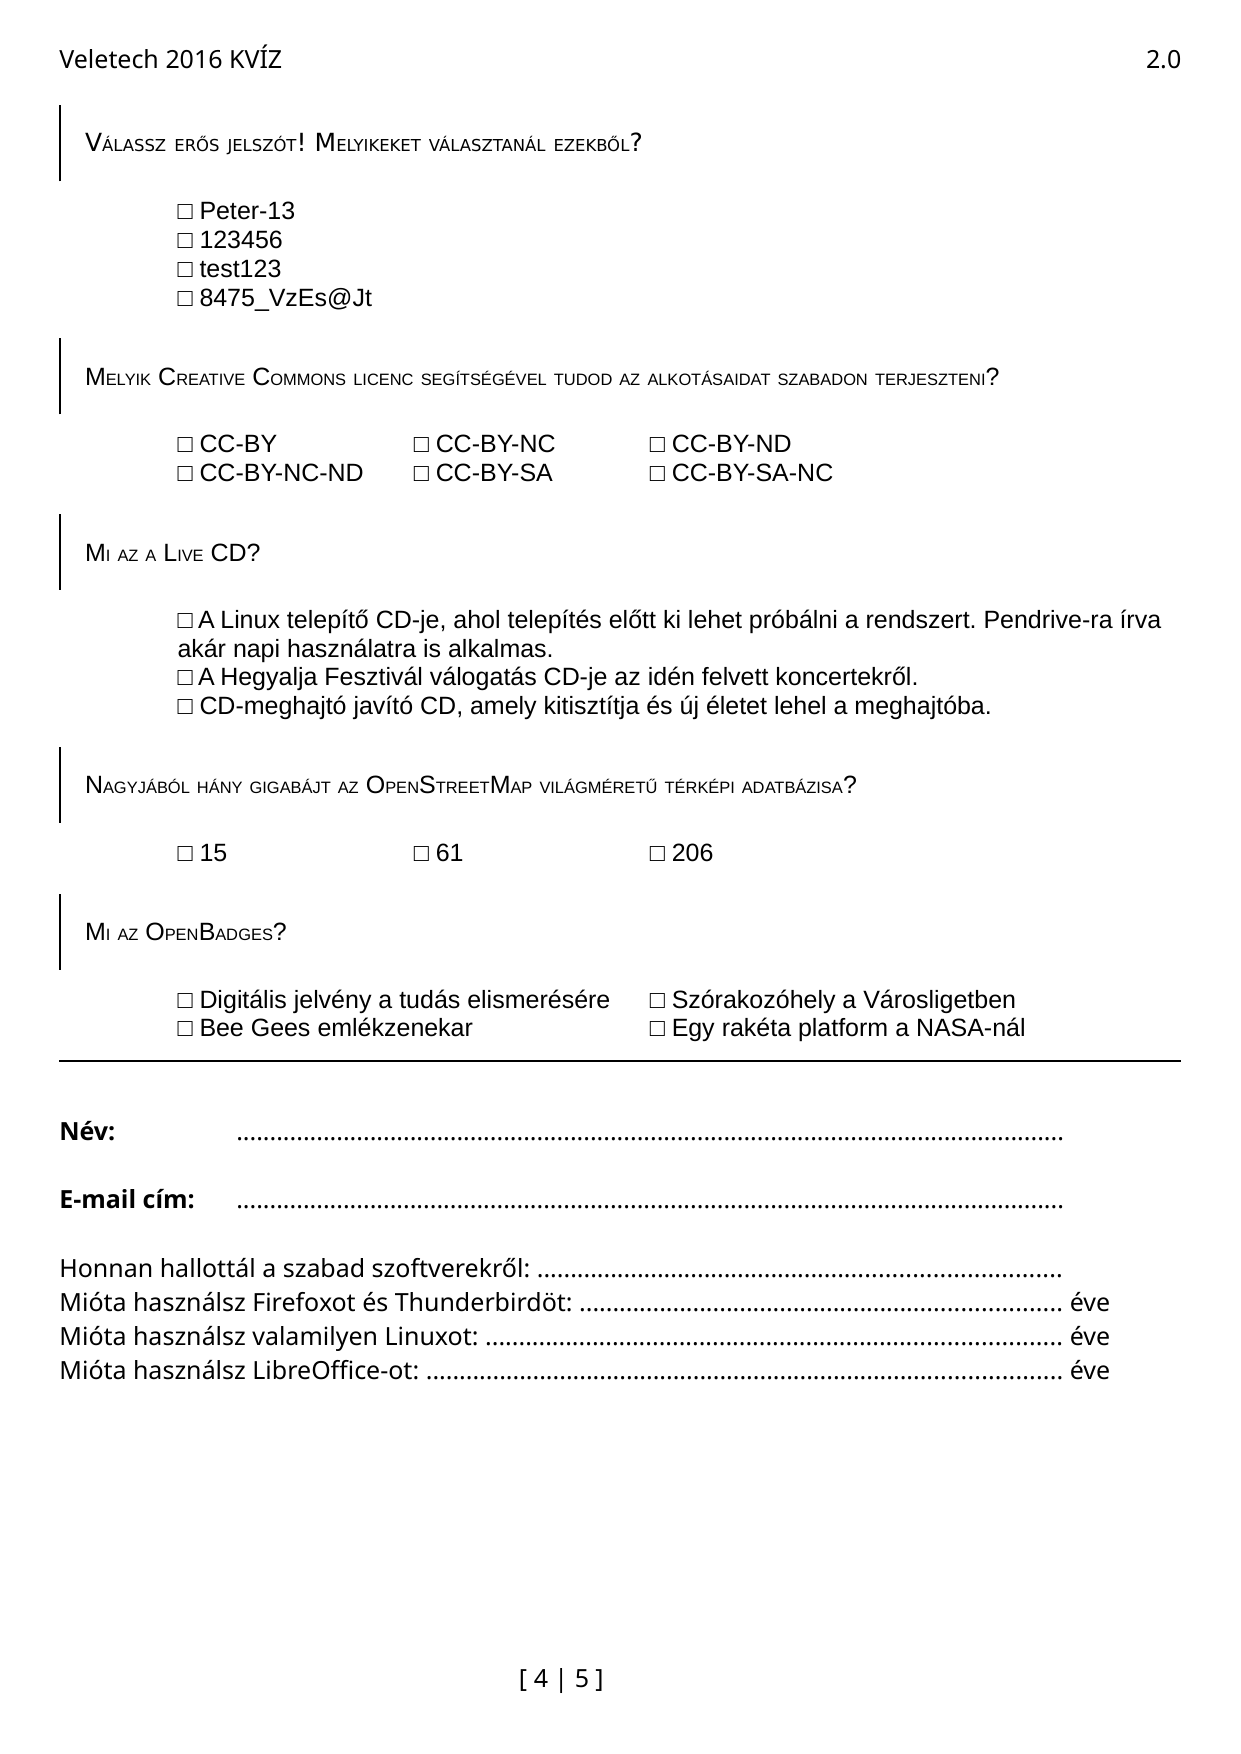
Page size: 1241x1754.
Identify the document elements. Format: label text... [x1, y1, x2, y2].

text □ Peter-13 □ 123456 □ test123 □ 8475_VzEs@Jt [177, 196, 1181, 311]
text Mi az a Live CD? [61, 514, 1181, 590]
text Mi az OpenBadges? [61, 894, 1181, 970]
text Mióta használsz Firefoxot és Thunderbirdöt: éve [59, 1284, 1181, 1318]
text Név: [59, 1114, 1181, 1148]
text Melyik Creative Commons licenc segítségével tudod az alkotásaidat szabadon terjeszteni? [61, 338, 1181, 414]
text Honnan hallottál a szabad szoftverekről: [59, 1250, 1181, 1284]
text Mióta használsz LibreOffice-ot: éve [59, 1352, 1181, 1387]
text E-mail cím: [59, 1182, 1181, 1216]
text □ A Linux telepítő CD-je, ahol telepítés előtt ki lehet próbálni a rendszert. Pendrive-ra írva akár napi használatra is alkalmas. □ A Hegyalja Fesztivál válogatás CD-je az idén felvett koncertekről. □ CD-meghajtó javító CD, amely kitisztítja és új életet lehel a meghajtóba. [177, 605, 1181, 720]
text Nagyjából hány gigabájt az OpenStreetMap világméretű térképi adatbázisa? [61, 747, 1181, 823]
text Mióta használsz valamilyen Linuxot: éve [59, 1318, 1181, 1352]
text □ Digitális jelvény a tudás elismerésére □ Szórakozóhely a Városligetben □ Bee Gees emlékzenekar □ Egy rakéta platform a NASA-nál [177, 985, 1181, 1042]
text Válassz erős jelszót! Melyikeket választanál ezekből? [61, 105, 1181, 181]
text □ 15 □ 61 □ 206 [177, 838, 1181, 867]
text □ CC-BY □ CC-BY-NC □ CC-BY-ND □ CC-BY-NC-ND □ CC-BY-SA □ CC-BY-SA-NC [177, 429, 1181, 487]
